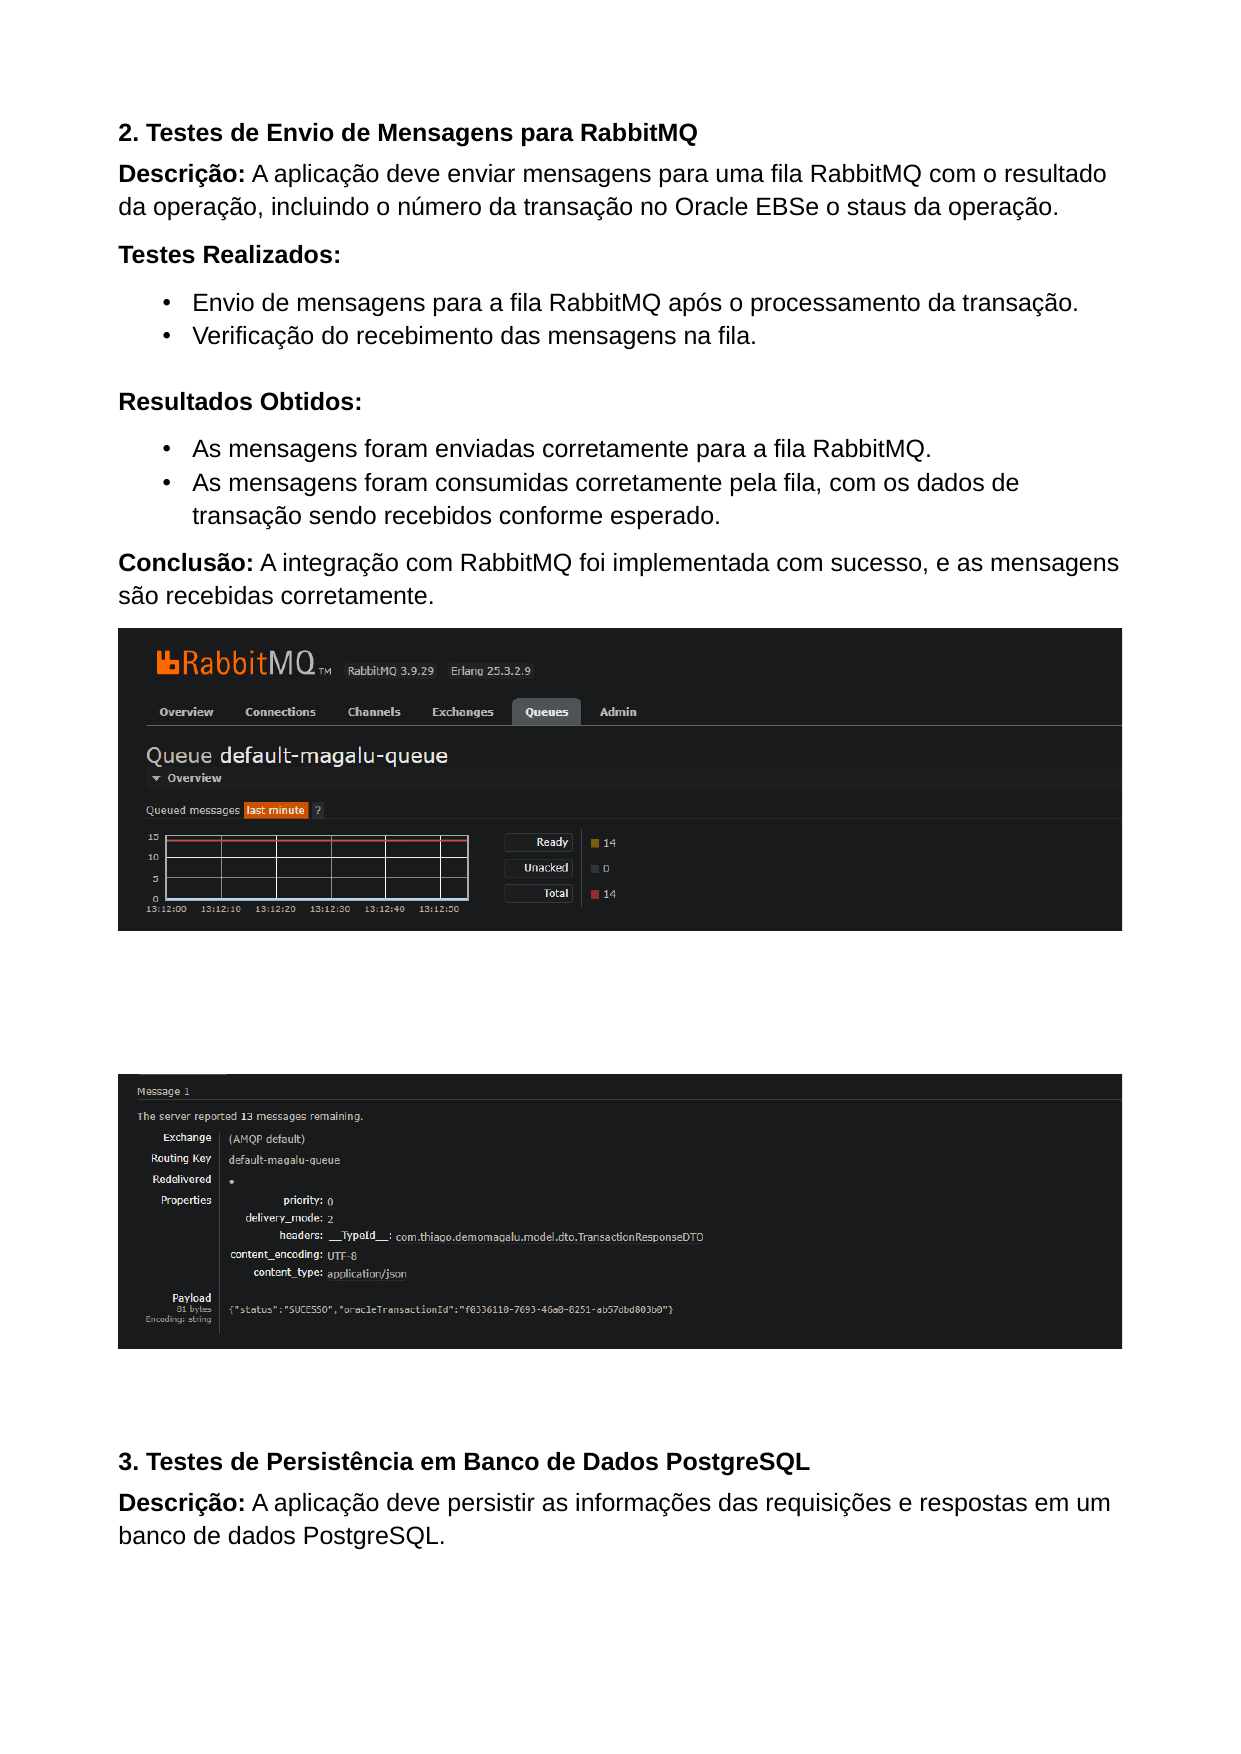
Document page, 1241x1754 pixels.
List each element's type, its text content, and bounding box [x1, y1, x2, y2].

list As mensagens foram consumidas corretamente pela fila, com os dados de transação sendo recebidos conforme esperado. [162, 468, 1122, 529]
subtitle 3. Testes de Persistência em Banco de Dados PostgreSQL [118, 1447, 1122, 1476]
text Descrição: A aplicação deve persistir as informações das requisições e respostas em um banco de dados PostgreSQL. [118, 1488, 1122, 1550]
picture [118, 628, 1123, 931]
list Envio de mensagens para a fila RabbitMQ após o processamento da transação. [162, 288, 1122, 316]
text Resultados Obtidos: [118, 387, 1122, 416]
list As mensagens foram enviadas corretamente para a fila RabbitMQ. [162, 434, 1122, 463]
picture [118, 1074, 1123, 1349]
text Descrição: A aplicação deve enviar mensagens para uma fila RabbitMQ com o resultado da operação, incluindo o número da transação no Oracle EBSe o staus da operação. [118, 159, 1122, 221]
text Testes Realizados: [118, 240, 1122, 269]
text Conclusão: A integração com RabbitMQ foi implementada com sucesso, e as mensagens são recebidas corretamente. [118, 548, 1122, 610]
subtitle 2. Testes de Envio de Mensagens para RabbitMQ [118, 118, 1122, 147]
list Verificação do recebimento das mensagens na fila. [162, 321, 1122, 349]
